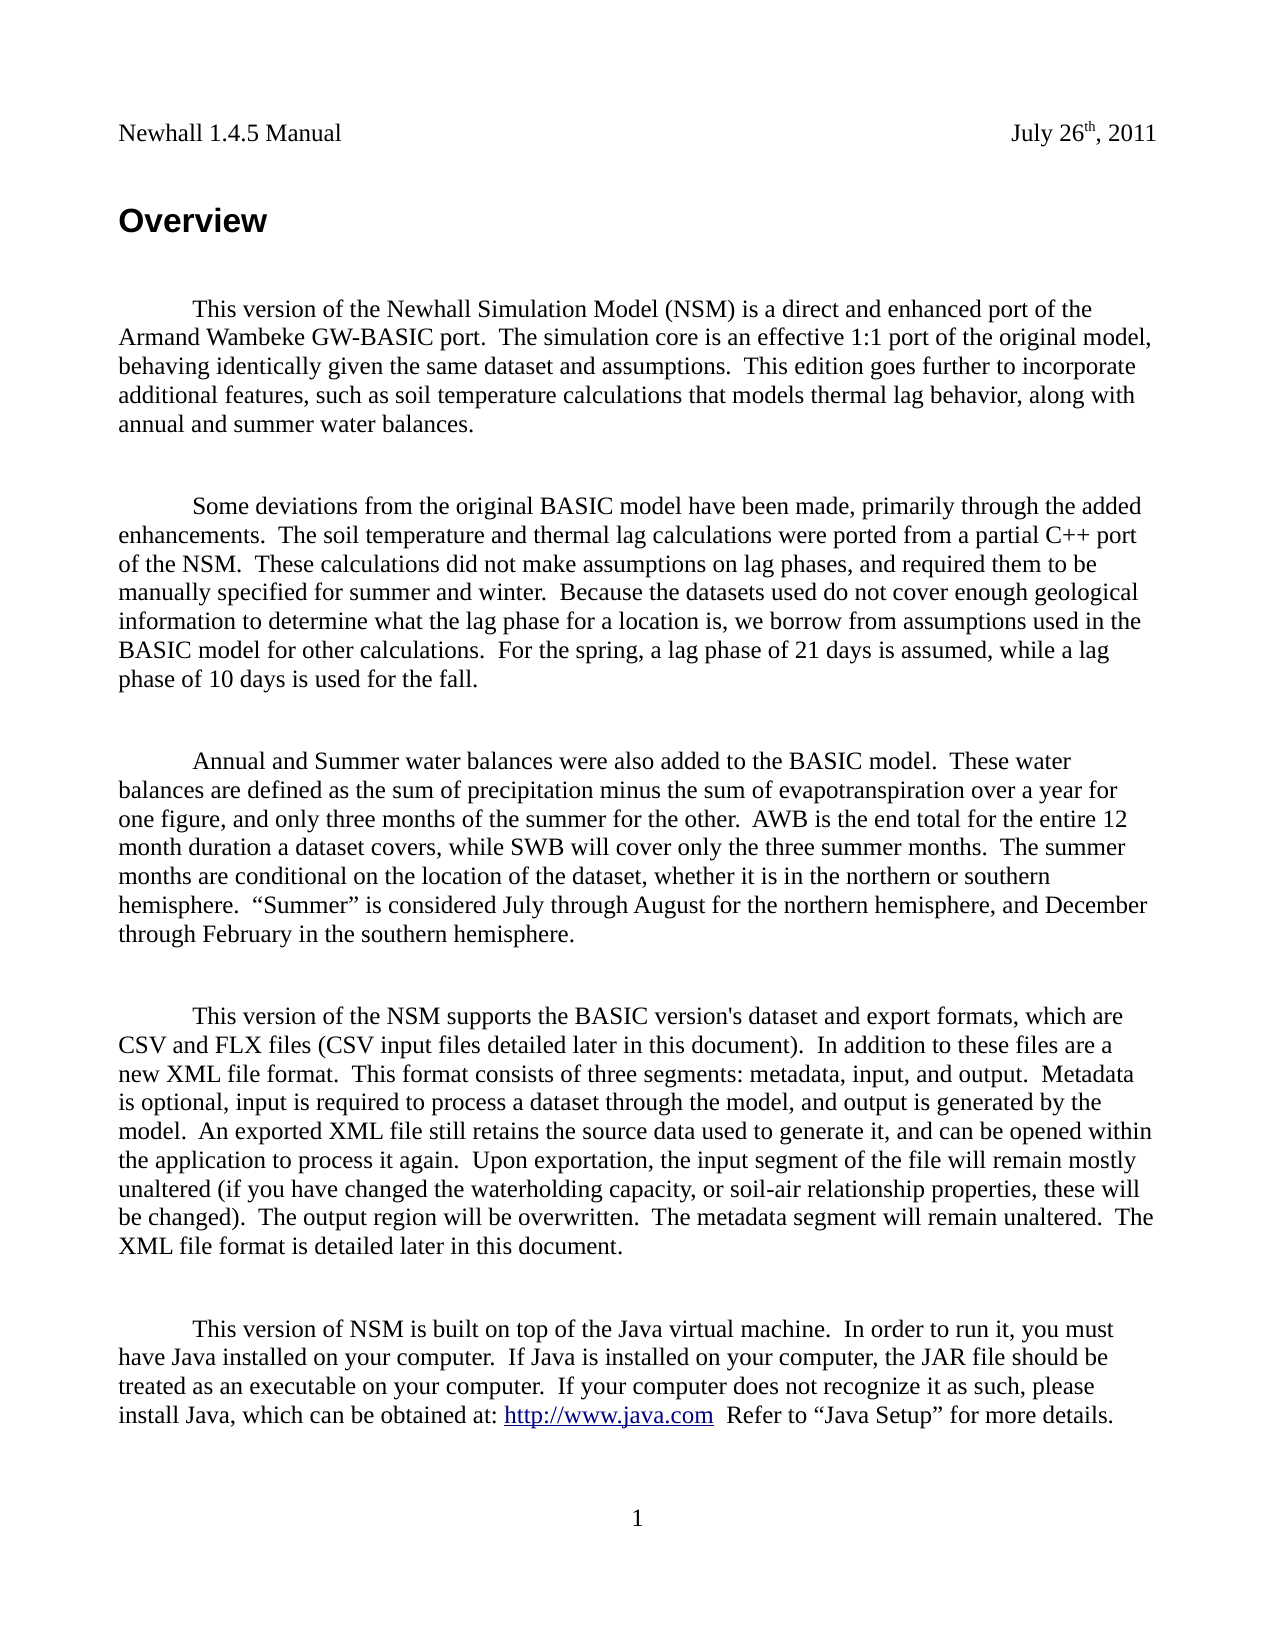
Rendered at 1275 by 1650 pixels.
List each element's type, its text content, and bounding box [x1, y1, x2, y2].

subtitle Overview [118, 201, 1157, 240]
text Some deviations from the original BASIC model have been made, primarily through the added enhancements. The soil temperature and thermal lag calculations were ported from a partial C++ port of the NSM. These calculations did not make assumptions on lag phases, and required them to be manually specified for summer and winter. Because the datasets used do not cover enough geological information to determine what the lag phase for a location is, we borrow from assumptions used in the BASIC model for other calculations. For the spring, a lag phase of 21 days is assumed, while a lag phase of 10 days is used for the fall. [118, 491, 1157, 692]
text This version of the NSM supports the BASIC version's dataset and export formats, which are CSV and FLX files (CSV input files detailed later in this document). In addition to these files are a new XML file format. This format consists of three segments: metadata, input, and output. Metadata is optional, input is required to process a dataset through the model, and output is generated by the model. An exported XML file still retains the source data used to generate it, and can be opened within the application to process it again. Upon exportation, the input segment of the file will remain mostly unaltered (if you have changed the waterholding capacity, or soil-air relationship properties, these will be changed). The output region will be overwritten. The metadata segment will remain unaltered. The XML file format is detailed later in this document. [118, 1001, 1157, 1260]
text This version of NSM is built on top of the Java virtual machine. In order to run it, you must have Java installed on your computer. If Java is installed on your computer, the JAR file should be treated as an executable on your computer. If your computer does not recognize it as such, please install Java, which can be obtained at: http://www.java.com Refer to “Java Setup” for more details. [118, 1314, 1157, 1429]
text This version of the Newhall Simulation Model (NSM) is a direct and enhanced port of the Armand Wambeke GW-BASIC port. The simulation core is an effective 1:1 port of the original model, behaving identically given the same dataset and assumptions. This edition goes further to incorporate additional features, such as soil temperature calculations that models thermal lag behavior, along with annual and summer water balances. [118, 294, 1157, 437]
text Annual and Summer water balances were also added to the BASIC model. These water balances are defined as the sum of precipitation minus the sum of evapotranspiration over a year for one figure, and only three months of the summer for the other. AWB is the end total for the entire 12 month duration a dataset covers, while SWB will cover only the three summer months. The summer months are conditional on the location of the dataset, whether it is in the northern or southern hemisphere. “Summer” is considered July through August for the northern hemisphere, and December through February in the southern hemisphere. [118, 746, 1157, 947]
